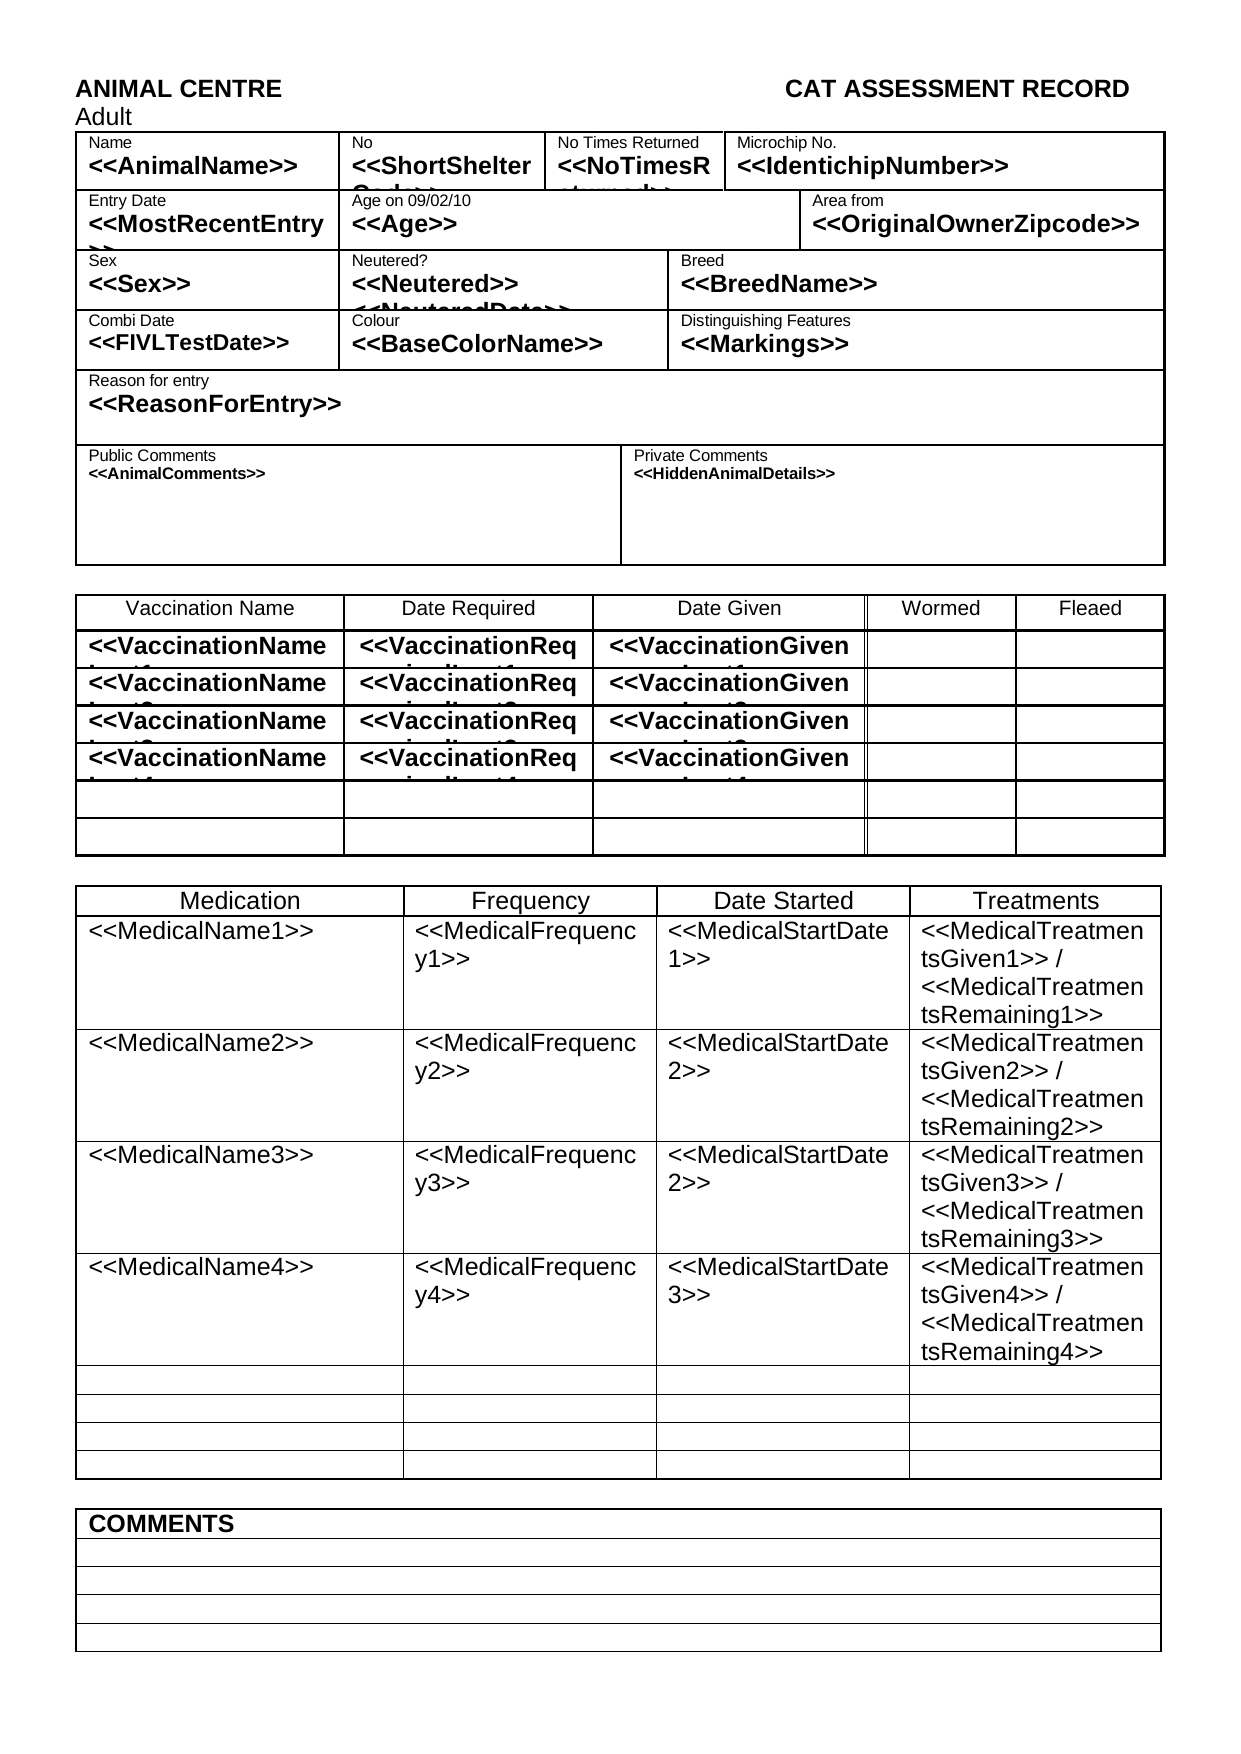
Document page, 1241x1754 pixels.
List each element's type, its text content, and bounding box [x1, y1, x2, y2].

table_cell Reason for entry <<ReasonForEntry>> [77, 371, 1163, 444]
table_cell [910, 1451, 1160, 1478]
table_cell <<MedicalStartDate2>> [657, 1030, 909, 1141]
table_header No Times Returned <<NoTimesReturned>> [546, 133, 723, 189]
table_cell <<VaccinationNameLast1>> [77, 632, 343, 667]
table_cell [868, 744, 1015, 779]
table_cell <<MedicalTreatmentsGiven2>> / <<MedicalTreatmentsRemaining2>> [910, 1030, 1160, 1141]
table_cell [1017, 669, 1163, 704]
table_cell Distinguishing Features <<Markings>> [669, 311, 1163, 369]
table_cell [657, 1451, 909, 1478]
table_cell <<VaccinationNameLast4>> [77, 744, 343, 779]
text ANIMAL CENTRE CAT ASSESSMENT RECORD [75, 75, 1165, 103]
table_cell Private Comments <<HiddenAnimalDetails>> [622, 446, 1163, 564]
table_cell [77, 1423, 403, 1450]
table_cell [1017, 707, 1163, 742]
table_cell <<VaccinationGivenLast1>> [594, 632, 864, 667]
table_cell [868, 819, 1015, 854]
table_cell [594, 819, 864, 854]
table_cell Entry Date <<MostRecentEntry>> [77, 191, 338, 249]
table_cell [77, 1451, 403, 1478]
table_cell <<VaccinationRequiredLast4>> [345, 744, 592, 779]
table_cell <<MedicalStartDate3>> [657, 1254, 909, 1365]
table_cell <<MedicalFrequency2>> [404, 1030, 656, 1141]
table_cell <<VaccinationNameLast2>> [77, 669, 343, 704]
table_header No <<ShortShelterCode>> [340, 133, 544, 189]
table_cell [77, 1624, 1160, 1651]
table_cell <<MedicalFrequency4>> [404, 1254, 656, 1365]
table_cell [657, 1423, 909, 1450]
table_cell <<VaccinationRequiredLast3>> [345, 707, 592, 742]
table_cell [77, 1539, 1160, 1566]
table_cell [345, 782, 592, 817]
table_cell <<MedicalStartDate2>> [657, 1142, 909, 1253]
table_cell <<VaccinationRequiredLast1>> [345, 632, 592, 667]
table_cell [404, 1451, 656, 1478]
table_cell <<VaccinationGivenLast4>> [594, 744, 864, 779]
table_header Frequency [405, 887, 656, 915]
table_cell [77, 1567, 1160, 1594]
table_cell <<MedicalTreatmentsGiven3>> / <<MedicalTreatmentsRemaining3>> [910, 1142, 1160, 1253]
table_header Name <<AnimalName>> [77, 133, 338, 189]
table_cell Area from <<OriginalOwnerZipcode>> [801, 191, 1163, 249]
table_cell [910, 1366, 1160, 1394]
table_cell <<MedicalName4>> [77, 1254, 403, 1365]
table_header Wormed [868, 596, 1015, 629]
table_cell Age on 09/02/10 <<Age>> [340, 191, 799, 249]
table_cell [77, 819, 343, 854]
table_cell <<MedicalName3>> [77, 1142, 403, 1253]
table_cell [868, 669, 1015, 704]
table_cell [868, 707, 1015, 742]
table_cell [1017, 632, 1163, 667]
table_cell Public Comments <<AnimalComments>> [77, 446, 620, 564]
table_cell [657, 1395, 909, 1422]
table_header Treatments [911, 887, 1160, 915]
table_header Vaccination Name [77, 596, 343, 629]
table_header Date Given [594, 596, 864, 629]
table_cell [77, 1366, 403, 1394]
table_header COMMENTS [77, 1510, 1160, 1538]
table_header Date Required [345, 596, 592, 629]
table_cell [910, 1395, 1160, 1422]
table_cell [77, 782, 343, 817]
table_cell [404, 1395, 656, 1422]
text Adult [75, 103, 1165, 131]
table_cell Breed <<BreedName>> [669, 251, 1163, 309]
table_cell [404, 1423, 656, 1450]
table_cell <<MedicalFrequency1>> [404, 917, 656, 1029]
table_cell Combi Date <<FIVLTestDate>> [77, 311, 338, 369]
table_cell <<MedicalTreatmentsGiven4>> / <<MedicalTreatmentsRemaining4>> [910, 1254, 1160, 1365]
table_cell <<VaccinationRequiredLast2>> [345, 669, 592, 704]
table_cell Colour <<BaseColorName>> [340, 311, 667, 369]
table_cell [868, 782, 1015, 817]
table_header Microchip No. <<IdentichipNumber>> [726, 133, 1163, 189]
table_cell [1017, 744, 1163, 779]
table_cell Neutered? <<Neutered>> <<NeuteredDate>> [340, 251, 667, 309]
table_cell <<VaccinationGivenLast2>> [594, 669, 864, 704]
table_cell Sex <<Sex>> [77, 251, 338, 309]
table_cell [594, 782, 864, 817]
table_cell [77, 1395, 403, 1422]
table_header Fleaed [1017, 596, 1163, 629]
table_header Medication [77, 887, 403, 915]
table_cell <<VaccinationNameLast3>> [77, 707, 343, 742]
table_cell [657, 1366, 909, 1394]
table_cell [1017, 819, 1163, 854]
table_cell [1017, 782, 1163, 817]
table_cell <<VaccinationGivenLast3>> [594, 707, 864, 742]
table_cell <<MedicalStartDate1>> [657, 917, 909, 1029]
table_header Date Started [658, 887, 909, 915]
table_cell [868, 632, 1015, 667]
table_cell [910, 1423, 1160, 1450]
table_cell <<MedicalTreatmentsGiven1>> / <<MedicalTreatmentsRemaining1>> [910, 917, 1160, 1029]
table_cell <<MedicalName2>> [77, 1030, 403, 1141]
table_cell <<MedicalName1>> [77, 917, 403, 1029]
table_cell <<MedicalFrequency3>> [404, 1142, 656, 1253]
table_cell [404, 1366, 656, 1394]
table_cell [345, 819, 592, 854]
table_cell [77, 1595, 1160, 1623]
